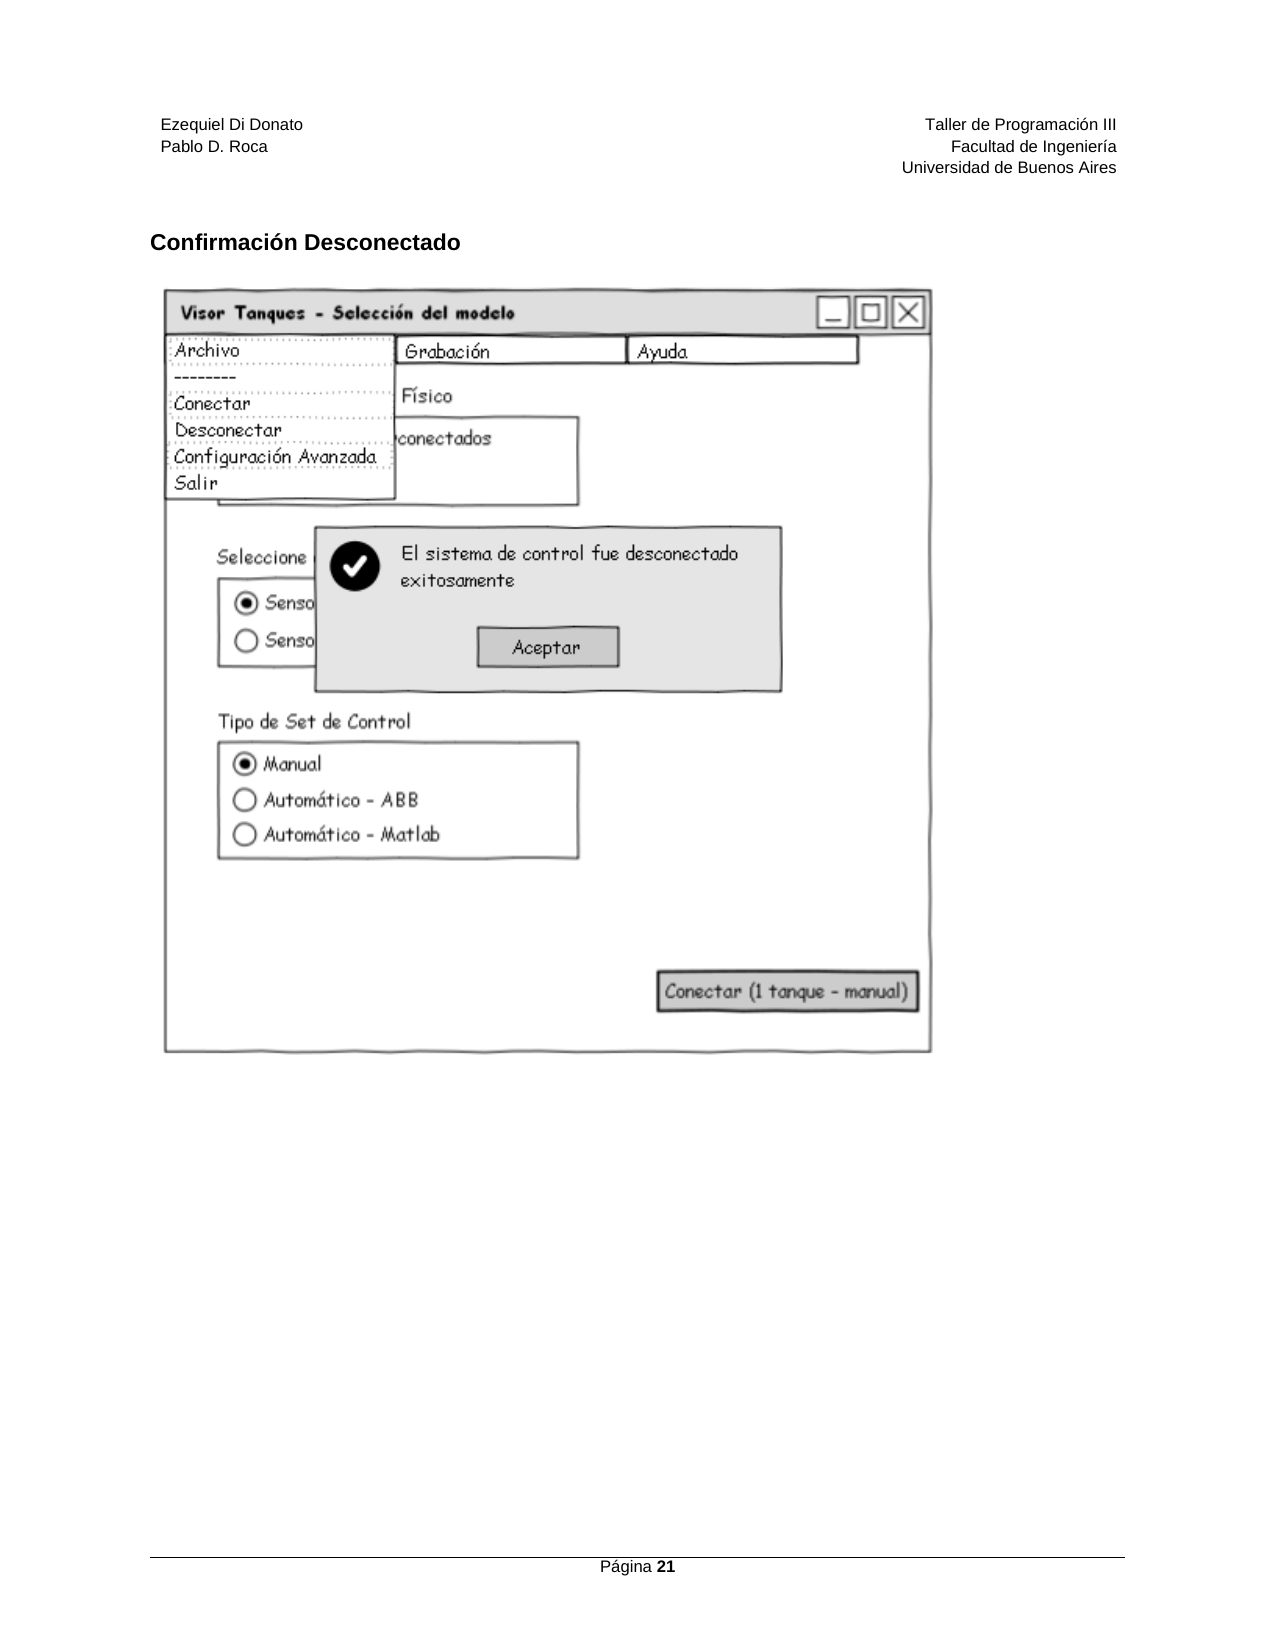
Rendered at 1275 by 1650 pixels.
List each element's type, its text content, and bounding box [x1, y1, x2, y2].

text Confirmación Desconectado [150, 230, 1125, 256]
picture [150, 274, 947, 1072]
